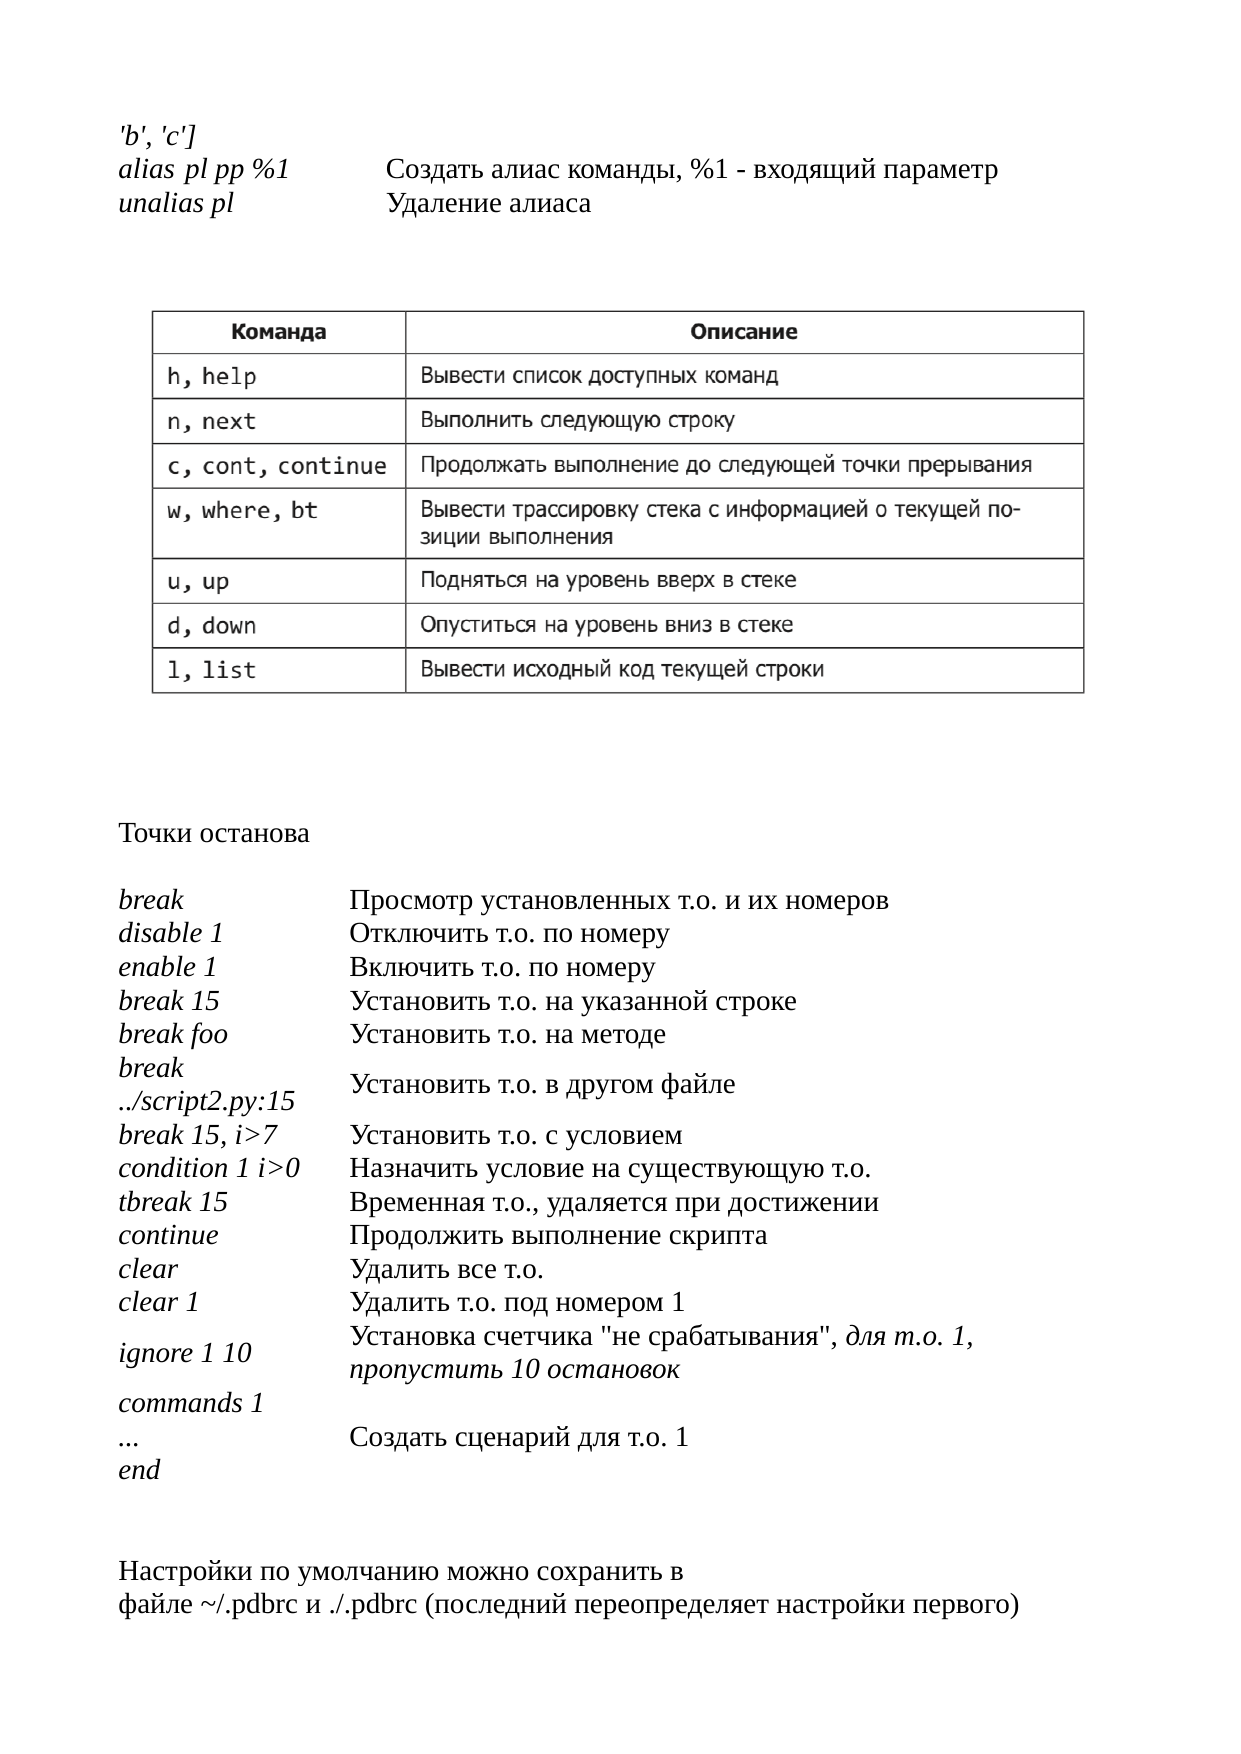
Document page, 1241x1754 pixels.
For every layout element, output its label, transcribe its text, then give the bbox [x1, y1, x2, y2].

table_cell alias pl pp %1 [118, 152, 386, 185]
table_cell commands 1 ... end [118, 1385, 349, 1486]
table_cell Установить т.о. на указанной строке [349, 983, 1122, 1016]
table_cell Продолжить выполнение скрипта [349, 1218, 1122, 1251]
text Настройки по умолчанию можно сохранить в файле ~/.pdbrc и ./.pdbrc (последний переопределяет настройки первого) [118, 1486, 1122, 1620]
table_cell continue [118, 1218, 349, 1251]
table_cell 'b', 'c'] [118, 118, 386, 152]
table_cell Включить т.о. по номеру [349, 949, 1122, 983]
table_cell clear [118, 1251, 349, 1284]
table_cell Удалить т.о. под номером 1 [349, 1285, 1122, 1318]
table_cell Удалить все т.о. [349, 1251, 1122, 1284]
table_cell Назначить условие на существующую т.о. [349, 1150, 1122, 1184]
table_cell ignore 1 10 [118, 1318, 349, 1385]
table_cell break foo [118, 1016, 349, 1050]
table_cell break 15, i>7 [118, 1117, 349, 1150]
table_cell Установить т.о. с условием [349, 1117, 1122, 1150]
table_cell Установить т.о. на методе [349, 1016, 1122, 1050]
table_cell Временная т.о., удаляется при достижении [349, 1184, 1122, 1217]
table_cell break [118, 882, 349, 916]
table_cell [386, 118, 1122, 152]
picture [118, 285, 1123, 715]
table_cell Удаление алиаса [386, 185, 1122, 219]
table_cell enable 1 [118, 949, 349, 983]
table_cell unalias pl [118, 185, 386, 219]
table_cell Установить т.о. в другом файле [349, 1050, 1122, 1117]
table_cell Просмотр установленных т.о. и их номеров [349, 882, 1122, 916]
table_cell Отключить т.о. по номеру [349, 916, 1122, 949]
table_header [118, 849, 349, 882]
table_cell condition 1 i>0 [118, 1150, 349, 1184]
table_cell break 15 [118, 983, 349, 1016]
table_cell Создать сценарий для т.о. 1 [349, 1385, 1122, 1486]
text Точки останова [118, 781, 1122, 848]
table_cell Создать алиас команды, %1 - входящий параметр [386, 152, 1122, 185]
table_header [349, 849, 1122, 882]
table_cell tbreak 15 [118, 1184, 349, 1217]
table_cell clear 1 [118, 1285, 349, 1318]
table_cell break ../script2.py:15 [118, 1050, 349, 1117]
table_cell disable 1 [118, 916, 349, 949]
table_cell Установка счетчика "не срабатывания", для т.о. 1, пропустить 10 остановок [349, 1318, 1122, 1385]
